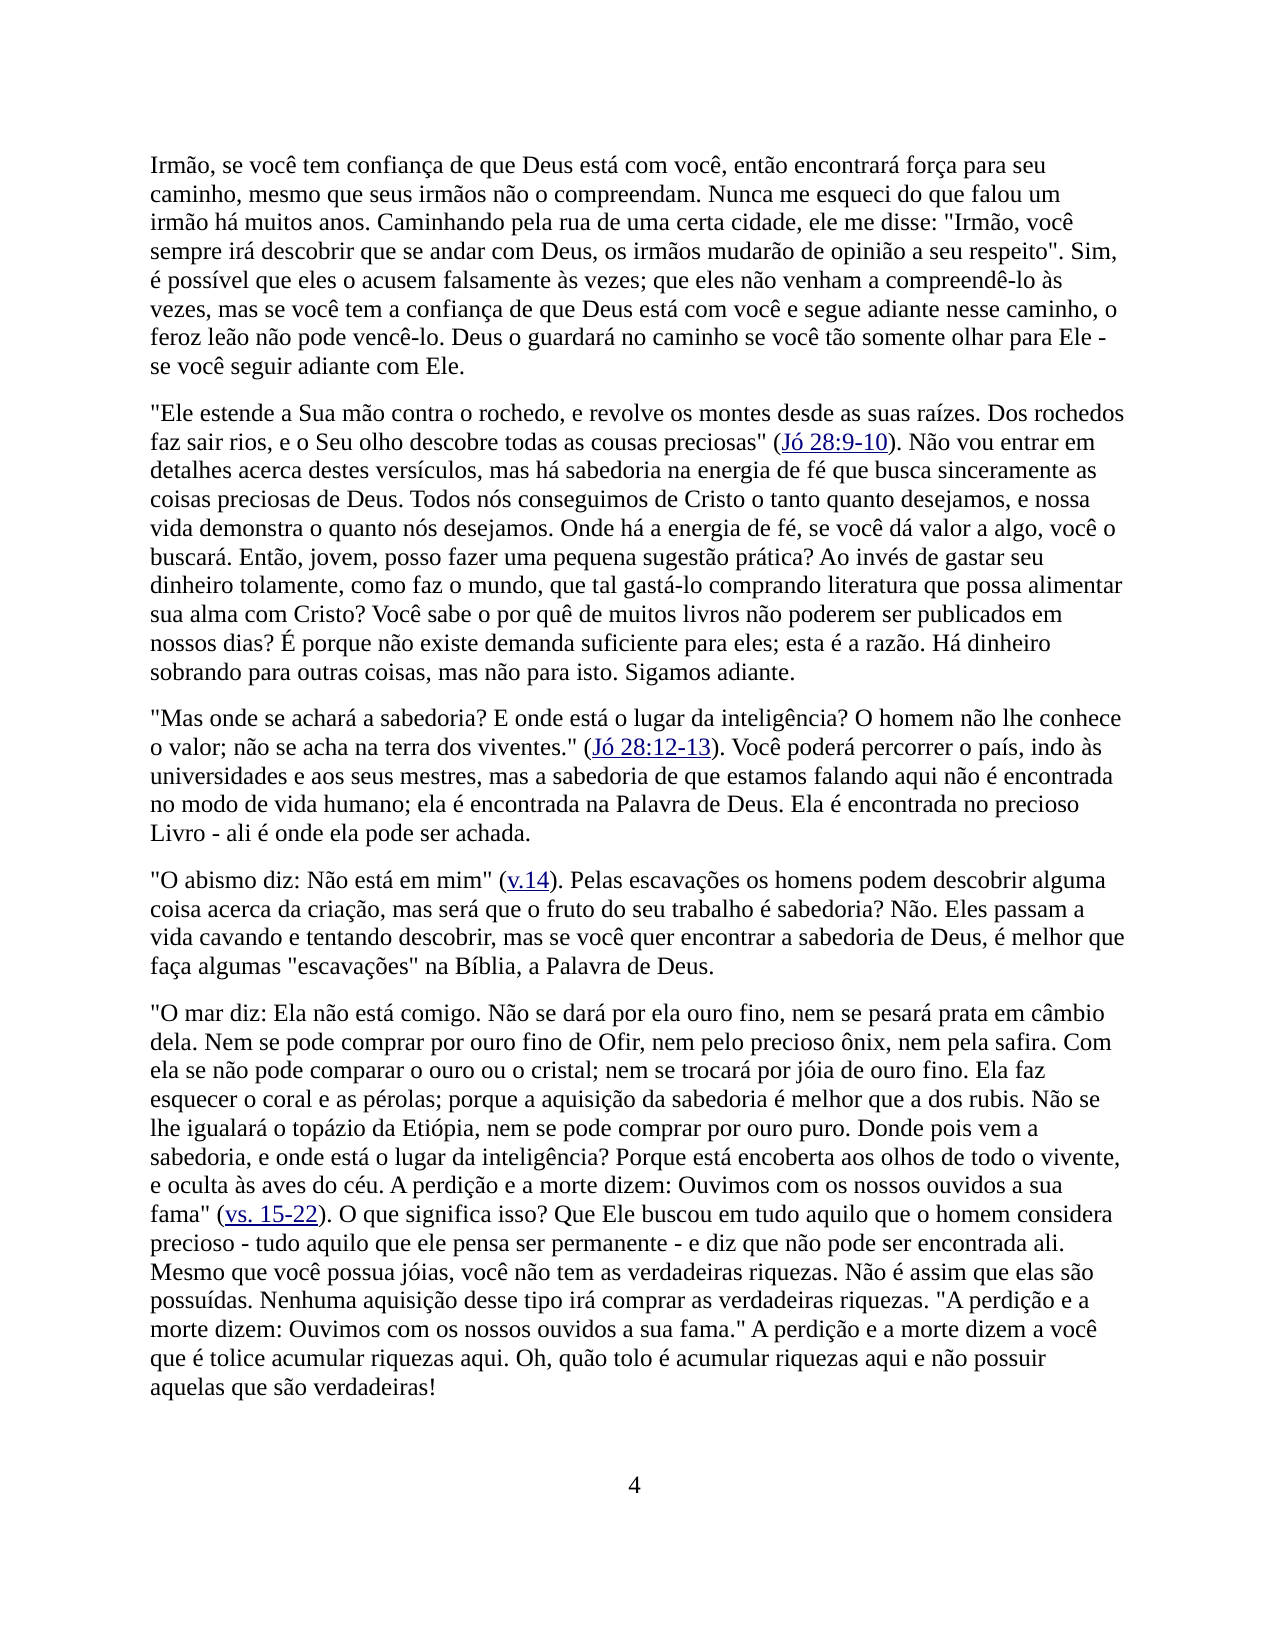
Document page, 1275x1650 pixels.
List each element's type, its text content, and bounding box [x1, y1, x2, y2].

text "O mar diz: Ela não está comigo. Não se dará por ela ouro fino, nem se pesará prata em câmbio dela. Nem se pode comprar por ouro fino de Ofir, nem pelo precioso ônix, nem pela safira. Com ela se não pode comparar o ouro ou o cristal; nem se trocará por jóia de ouro fino. Ela faz esquecer o coral e as pérolas; porque a aquisição da sabedoria é melhor que a dos rubis. Não se lhe igualará o topázio da Etiópia, nem se pode comprar por ouro puro. Donde pois vem a sabedoria, e onde está o lugar da inteligência? Porque está encoberta aos olhos de todo o vivente, e oculta às aves do céu. A perdição e a morte dizem: Ouvimos com os nossos ouvidos a sua fama" (vs. 15-22). O que significa isso? Que Ele buscou em tudo aquilo que o homem considera precioso - tudo aquilo que ele pensa ser permanente - e diz que não pode ser encontrada ali. Mesmo que você possua jóias, você não tem as verdadeiras riquezas. Não é assim que elas são possuídas. Nenhuma aquisição desse tipo irá comprar as verdadeiras riquezas. "A perdição e a morte dizem: Ouvimos com os nossos ouvidos a sua fama." A perdição e a morte dizem a você que é tolice acumular riquezas aqui. Oh, quão tolo é acumular riquezas aqui e não possuir aquelas que são verdadeiras! [150, 998, 1125, 1400]
text "O abismo diz: Não está em mim" (v.14). Pelas escavações os homens podem descobrir alguma coisa acerca da criação, mas será que o fruto do seu trabalho é sabedoria? Não. Eles passam a vida cavando e tentando descobrir, mas se você quer encontrar a sabedoria de Deus, é melhor que faça algumas "escavações" na Bíblia, a Palavra de Deus. [150, 865, 1125, 980]
text "Mas onde se achará a sabedoria? E onde está o lugar da inteligência? O homem não lhe conhece o valor; não se acha na terra dos viventes." (Jó 28:12-13). Você poderá percorrer o país, indo às universidades e aos seus mestres, mas a sabedoria de que estamos falando aqui não é encontrada no modo de vida humano; ela é encontrada na Palavra de Deus. Ela é encontrada no precioso Livro - ali é onde ela pode ser achada. [150, 703, 1125, 847]
text Irmão, se você tem confiança de que Deus está com você, então encontrará força para seu caminho, mesmo que seus irmãos não o compreendam. Nunca me esqueci do que falou um irmão há muitos anos. Caminhando pela rua de uma certa cidade, ele me disse: "Irmão, você sempre irá descobrir que se andar com Deus, os irmãos mudarão de opinião a seu respeito". Sim, é possível que eles o acusem falsamente às vezes; que eles não venham a compreendê-lo às vezes, mas se você tem a confiança de que Deus está com você e segue adiante nesse caminho, o feroz leão não pode vencê-lo. Deus o guardará no caminho se você tão somente olhar para Ele - se você seguir adiante com Ele. [150, 150, 1125, 380]
text "Ele estende a Sua mão contra o rochedo, e revolve os montes desde as suas raízes. Dos rochedos faz sair rios, e o Seu olho descobre todas as cousas preciosas" (Jó 28:9-10). Não vou entrar em detalhes acerca destes versículos, mas há sabedoria na energia de fé que busca sinceramente as coisas preciosas de Deus. Todos nós conseguimos de Cristo o tanto quanto desejamos, e nossa vida demonstra o quanto nós desejamos. Onde há a energia de fé, se você dá valor a algo, você o buscará. Então, jovem, posso fazer uma pequena sugestão prática? Ao invés de gastar seu dinheiro tolamente, como faz o mundo, que tal gastá-lo comprando literatura que possa alimentar sua alma com Cristo? Você sabe o por quê de muitos livros não poderem ser publicados em nossos dias? É porque não existe demanda suficiente para eles; esta é a razão. Há dinheiro sobrando para outras coisas, mas não para isto. Sigamos adiante. [150, 398, 1125, 685]
